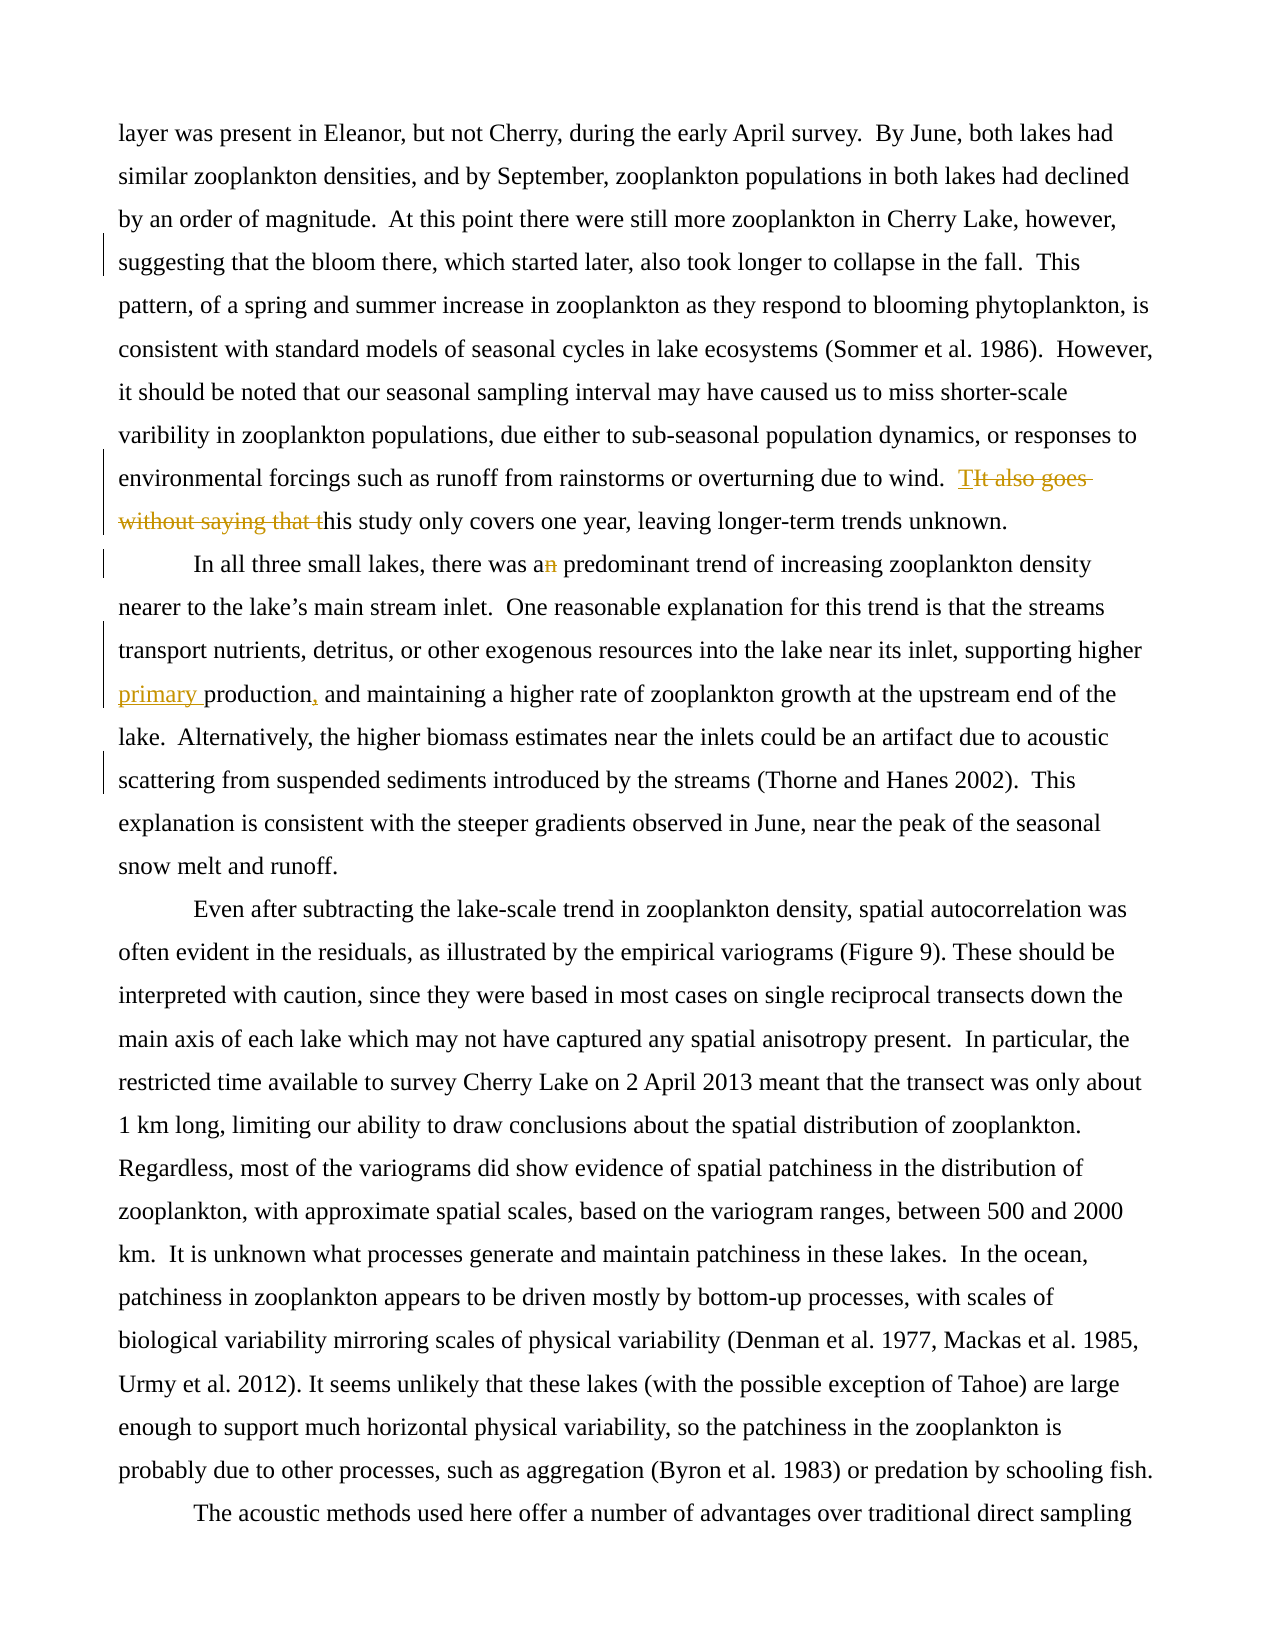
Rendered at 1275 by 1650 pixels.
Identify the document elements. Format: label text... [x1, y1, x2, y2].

text Even after subtracting the lake-scale trend in zooplankton density, spatial autocorrelation was often evident in the residuals, as illustrated by the empirical variograms (Figure 9). These should be interpreted with caution, since they were based in most cases on single reciprocal transects down the main axis of each lake which may not have captured any spatial anisotropy present. In particular, the restricted time available to survey Cherry Lake on 2 April 2013 meant that the transect was only about 1 km long, limiting our ability to draw conclusions about the spatial distribution of zooplankton. Regardless, most of the variograms did show evidence of spatial patchiness in the distribution of zooplankton, with approximate spatial scales, based on the variogram ranges, between 500 and 2000 km. It is unknown what processes generate and maintain patchiness in these lakes. In the ocean, patchiness in zooplankton appears to be driven mostly by bottom-up processes, with scales of biological variability mirroring scales of physical variability (Denman et al. 1977, Mackas et al. 1985, Urmy et al. 2012)⁠. It seems unlikely that these lakes (with the possible exception of Tahoe) are large enough to support much horizontal physical variability, so the patchiness in the zooplankton is probably due to other processes, such as aggregation (Byron et al. 1983)⁠ or predation by schooling fish. [118, 894, 1157, 1484]
text In all three small lakes, there was a predominant trend of increasing zooplankton density nearer to the lake’s main stream inlet. One reasonable explanation for this trend is that the streams transport nutrients, detritus, or other exogenous resources into the lake near its inlet, supporting higher primary production, and maintaining a higher rate of zooplankton growth at the upstream end of the lake. Alternatively, the higher biomass estimates near the inlets could be an artifact due to acoustic scattering from suspended sediments introduced by the streams (Thorne and Hanes 2002)⁠. This explanation is consistent with the steeper gradients observed in June, near the peak of the seasonal snow melt and runoff. [118, 549, 1157, 880]
text A spring bloom of zooplankton occurred in both Cherry Lake and Lake Eleanor, with peak biomass densities of 4-6 g m-3. In spring and summer, the zooplankton were concentrated in the upper 5-10 m of the water column, probably associated with a stratified surface layer. In 2014, the bloom appeared to begin earlier in Lake Eleanor than in Cherry Lake, since a near-surface zooplantkon layer was present in Eleanor, but not Cherry, during the early April survey. By June, both lakes had similar zooplankton densities, and by September, zooplankton populations in both lakes had declined by an order of magnitude. At this point there were still more zooplankton in Cherry Lake, however, suggesting that the bloom there, which started later, also took longer to collapse in the fall. This pattern, of a spring and summer increase in zooplankton as they respond to blooming phytoplankton, is consistent with standard models of seasonal cycles in lake ecosystems (Sommer et al. 1986)⁠. However, it should be noted that our seasonal sampling interval may have caused us to miss shorter-scale varibility in zooplankton populations, due either to sub-seasonal population dynamics, or responses to environmental forcings such as runoff from rainstorms or overturning due to wind. This study only covers one year, leaving longer-term trends unknown. [118, 118, 1157, 535]
text The acoustic methods used here offer a number of advantages over traditional direct sampling [118, 1498, 1157, 1527]
